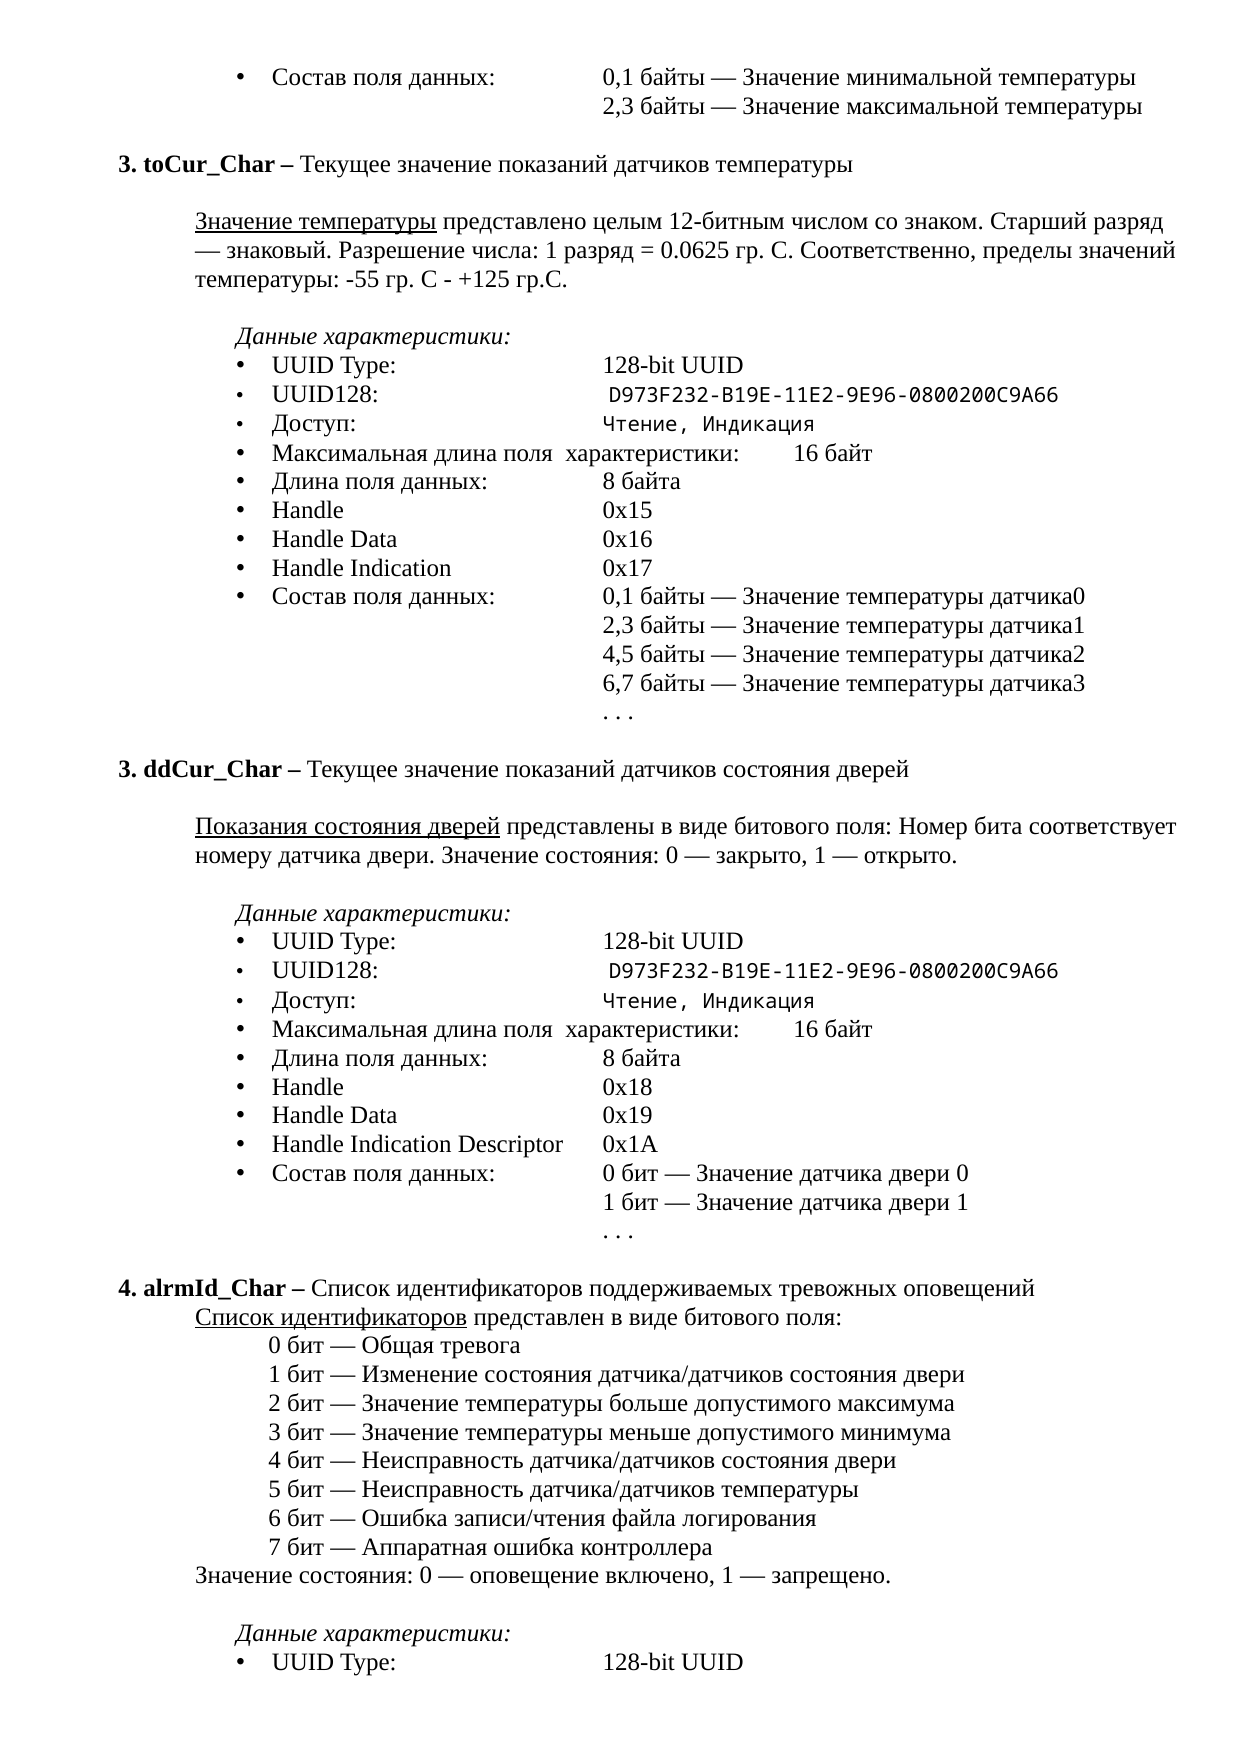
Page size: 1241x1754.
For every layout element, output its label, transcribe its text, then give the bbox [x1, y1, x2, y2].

text Значение состояния: 0 — оповещение включено, 1 — запрещено. [195, 1560, 1193, 1589]
list Handle Data 0х16 [236, 524, 1193, 553]
text 3 бит — Значение температуры меньше допустимого минимума [195, 1417, 1193, 1445]
text 7 бит — Аппаратная ошибка контроллера [195, 1532, 1193, 1560]
list UUID Type: 128-bit UUID [236, 350, 1193, 379]
text 5 бит — Неисправность датчика/датчиков температуры [195, 1474, 1193, 1503]
text Показания состояния дверей представлены в виде битового поля: Номер бита соответствует номеру датчика двери. Значение состояния: 0 — закрыто, 1 — открыто. [195, 811, 1193, 869]
text Список идентификаторов представлен в виде битового поля: [195, 1302, 1193, 1330]
list Состав поля данных: 0 бит — Значение датчика двери 0 1 бит — Значение датчика двери 1 . . . [236, 1158, 1193, 1244]
list Максимальная длина поля характеристики: 16 байт [236, 1014, 1193, 1043]
list Handle Indication Descriptor 0x1A [236, 1129, 1193, 1158]
text Данные характеристики: [236, 321, 1193, 350]
text 4 бит — Неисправность датчика/датчиков состояния двери [195, 1445, 1193, 1474]
list Handle Indication 0x17 [236, 553, 1193, 581]
list UUID128: D973F232-B19E-11E2-9E96-0800200C9A66 [236, 955, 1193, 985]
text 0 бит — Общая тревога [195, 1330, 1193, 1359]
list Handle 0x18 [236, 1072, 1193, 1100]
text 4. alrmId_Char – Список идентификаторов поддерживаемых тревожных оповещений [118, 1273, 1193, 1302]
text 3. ddCur_Char – Текущее значение показаний датчиков состояния дверей [118, 754, 1193, 783]
list Handle 0x15 [236, 495, 1193, 524]
list UUID Type: 128-bit UUID [236, 926, 1193, 955]
list Состав поля данных: 0,1 байты — Значение минимальной температуры 2,3 байты — Значение максимальной температуры [236, 62, 1193, 120]
list Длина поля данных: 8 байта [236, 1043, 1193, 1072]
list Handle Data 0х19 [236, 1100, 1193, 1129]
text 6 бит — Ошибка записи/чтения файла логирования [195, 1503, 1193, 1532]
text 1 бит — Изменение состояния датчика/датчиков состояния двери [195, 1359, 1193, 1388]
list Максимальная длина поля характеристики: 16 байт [236, 438, 1193, 466]
list UUID128: D973F232-B19E-11E2-9E96-0800200C9A66 [236, 379, 1193, 408]
list Доступ: Чтение, Индикация [236, 408, 1193, 438]
text 2 бит — Значение температуры больше допустимого максимума [195, 1388, 1193, 1417]
text 3. toCur_Char – Текущее значение показаний датчиков температуры [118, 149, 1193, 177]
text Данные характеристики: [236, 1618, 1193, 1647]
text Значение температуры представлено целым 12-битным числом со знаком. Старший разряд — знаковый. Разрешение числа: 1 разряд = 0.0625 гр. С. Соответственно, пределы значений температуры: -55 гр. С - +125 гр.С. [195, 206, 1193, 292]
list Доступ: Чтение, Индикация [236, 985, 1193, 1014]
text Данные характеристики: [236, 898, 1193, 926]
list Длина поля данных: 8 байта [236, 466, 1193, 495]
list UUID Type: 128-bit UUID [236, 1647, 1193, 1675]
list Состав поля данных: 0,1 байты — Значение температуры датчика0 2,3 байты — Значение температуры датчика1 4,5 байты — Значение температуры датчика2 6,7 байты — Значение температуры датчика3 . . . [236, 581, 1193, 725]
